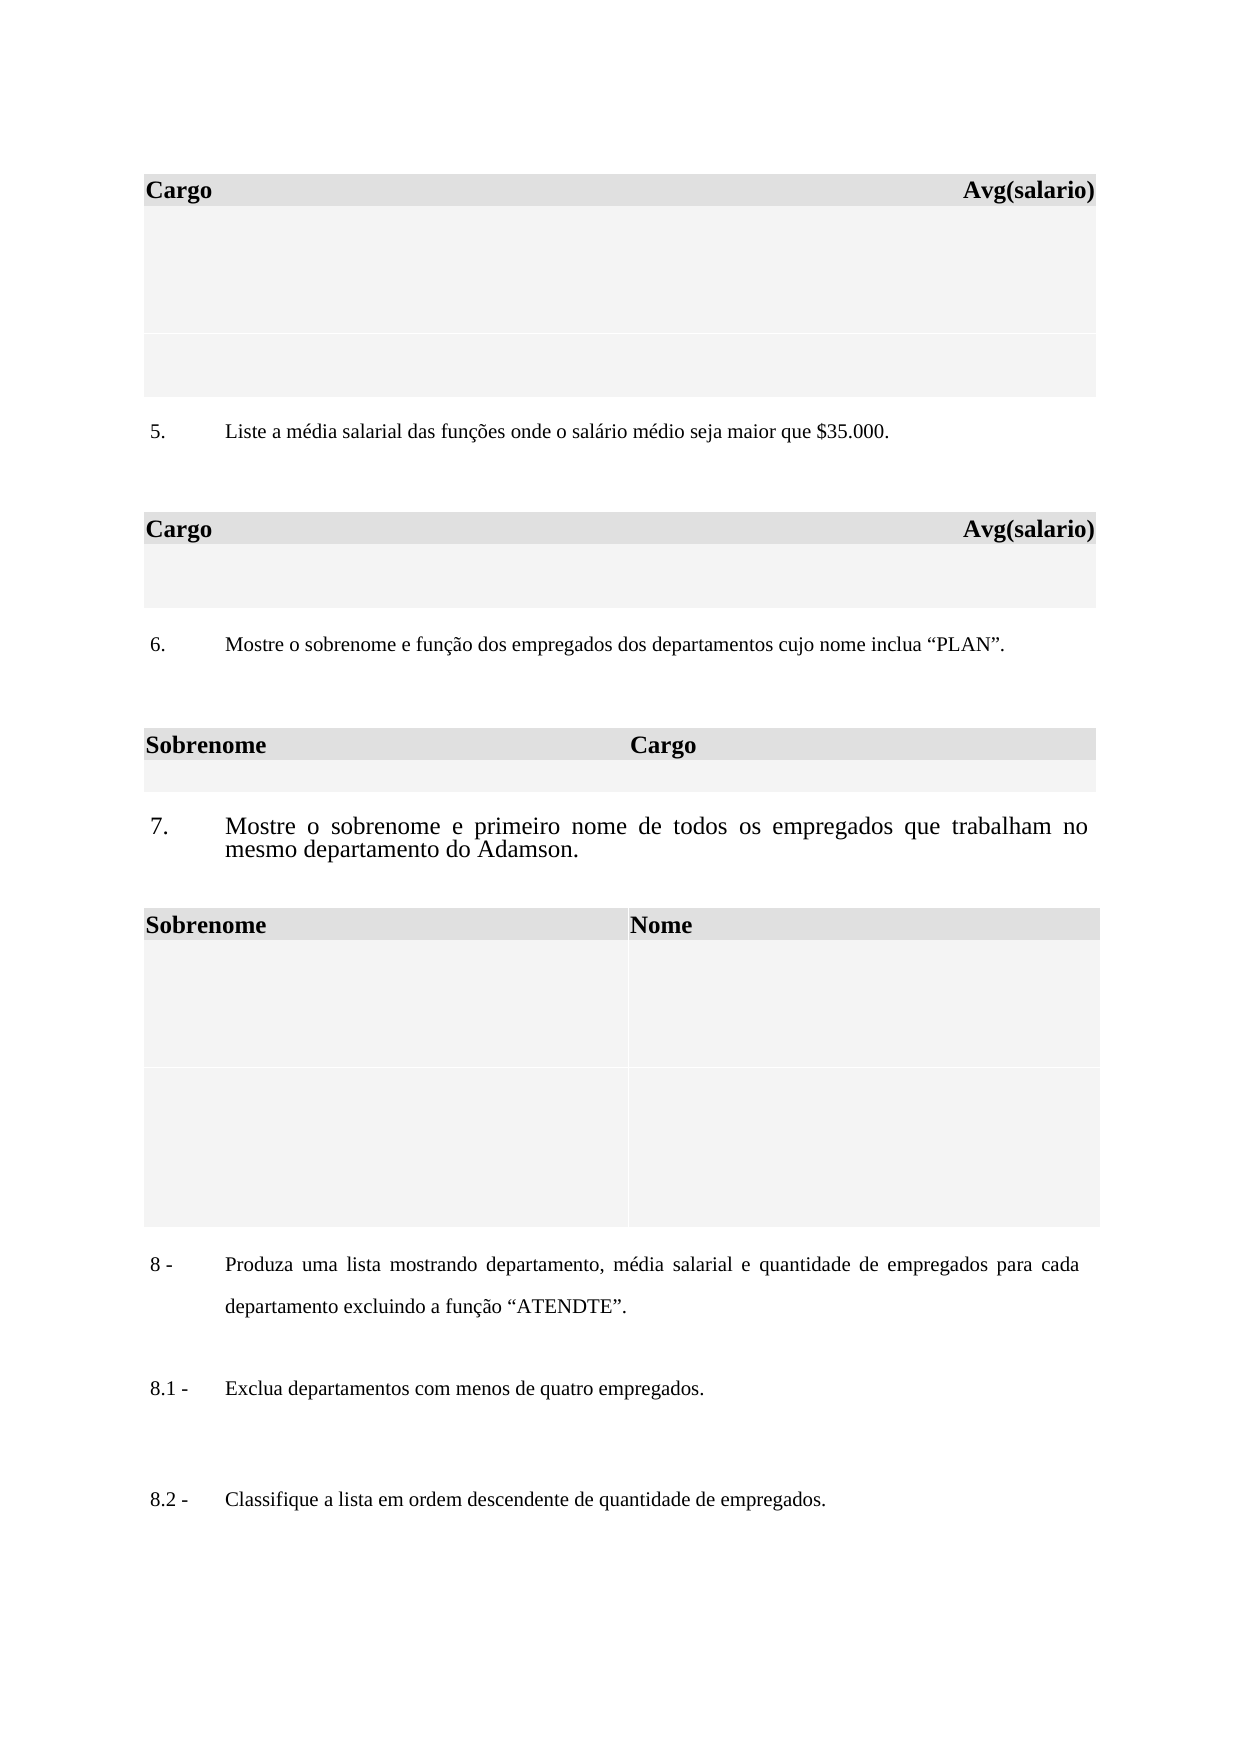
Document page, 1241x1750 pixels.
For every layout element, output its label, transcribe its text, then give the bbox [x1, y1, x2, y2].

table_header Nome [629, 908, 1100, 940]
table_cell [144, 544, 543, 576]
table_header Cargo [144, 174, 558, 206]
text 5. Liste a média salarial das funções onde o salário médio seja maior que $35.000. [150, 420, 1089, 443]
table_cell [144, 1195, 628, 1227]
table_cell [629, 1068, 1100, 1099]
table_cell [144, 365, 558, 397]
table_cell [558, 302, 1096, 333]
table_cell [144, 238, 558, 270]
table_cell [629, 1163, 1100, 1195]
table_cell [144, 270, 558, 302]
table_cell [558, 238, 1096, 270]
table_cell [144, 760, 628, 792]
table_cell [629, 1036, 1100, 1067]
table_cell [144, 1099, 628, 1131]
table_cell [144, 1131, 628, 1163]
text 8.2 - Classifique a lista em ordem descendente de quantidade de empregados. [150, 1474, 1089, 1515]
table_cell [144, 576, 543, 608]
table_cell [558, 365, 1096, 397]
table_cell [144, 972, 628, 1004]
table_cell [144, 1004, 628, 1036]
table_header Cargo [144, 512, 543, 544]
table_header Cargo [628, 728, 1096, 760]
text 8 - Produza uma lista mostrando departamento, média salarial e quantidade de empregados para cada departamento excluindo a função “ATENDTE”. [150, 1239, 1089, 1321]
text 6. Mostre o sobrenome e função dos empregados dos departamentos cujo nome inclua “PLAN”. [150, 632, 1089, 656]
table_cell [628, 760, 1096, 792]
table_cell [144, 334, 558, 365]
table_header Avg(salario) [543, 512, 1096, 544]
table_cell [144, 940, 628, 972]
table_header Sobrenome [144, 728, 628, 760]
table_cell [629, 1099, 1100, 1131]
table_cell [543, 576, 1096, 608]
table_header Sobrenome [144, 908, 628, 940]
table_cell [558, 334, 1096, 365]
table_cell [629, 1195, 1100, 1227]
table_cell [144, 206, 558, 238]
table_cell [144, 1068, 628, 1099]
table_cell [629, 1131, 1100, 1163]
table_cell [543, 544, 1096, 576]
table_header Avg(salario) [558, 174, 1096, 206]
text 8.1 - Exclua departamentos com menos de quatro empregados. [150, 1363, 1089, 1404]
table_cell [629, 972, 1100, 1004]
table_cell [558, 206, 1096, 238]
table_cell [144, 1163, 628, 1195]
table_cell [144, 1036, 628, 1067]
table_cell [558, 270, 1096, 302]
table_cell [629, 1004, 1100, 1036]
table_cell [144, 302, 558, 333]
text 7. Mostre o sobrenome e primeiro nome de todos os empregados que trabalham no mesmo departamento do Adamson. [150, 816, 1089, 862]
table_cell [629, 940, 1100, 972]
